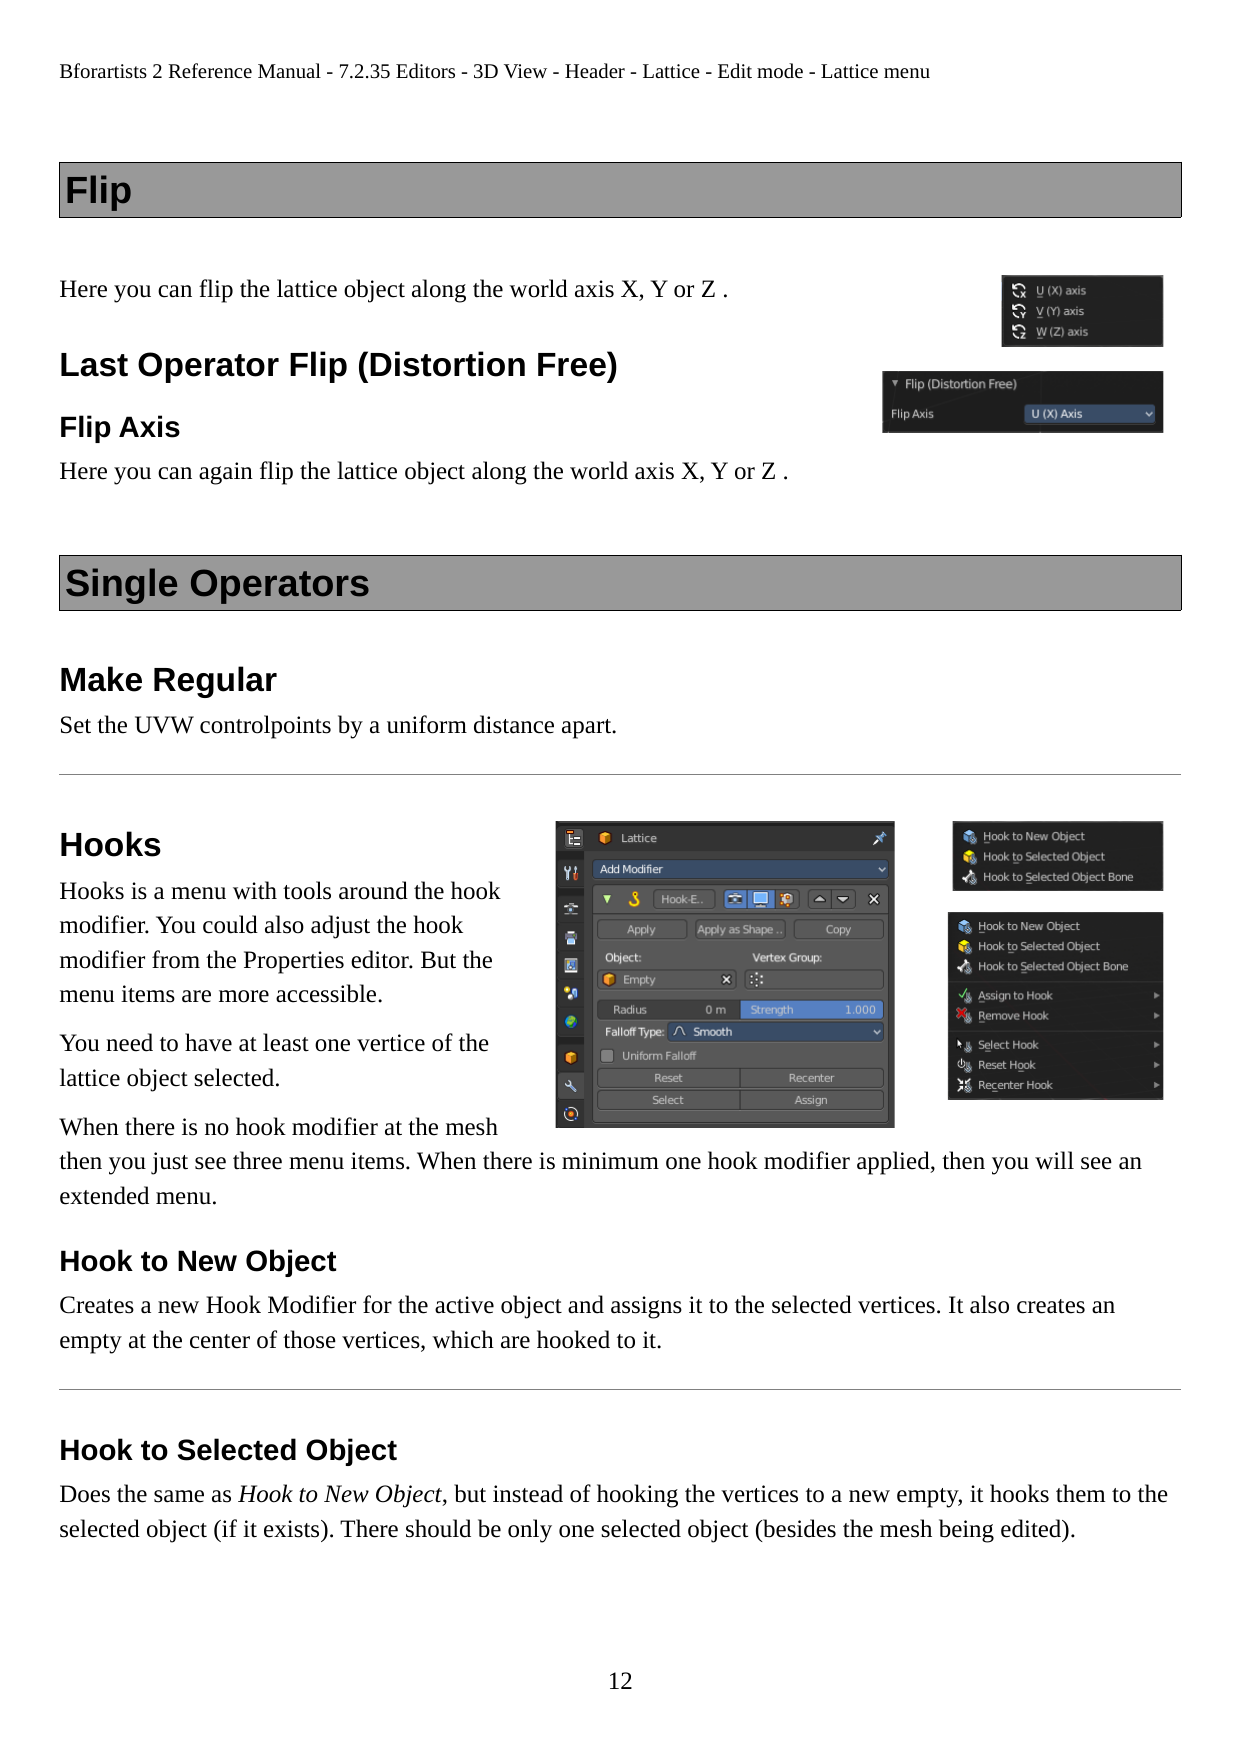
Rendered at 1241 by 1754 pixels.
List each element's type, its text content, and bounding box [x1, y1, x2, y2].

picture [882, 371, 1164, 433]
text When there is no hook modifier at the mesh then you just see three menu items. When there is minimum one hook modifier applied, then you will see an extended menu. [59, 1112, 1181, 1209]
table_header Flip [60, 163, 1181, 217]
picture [952, 821, 1164, 891]
picture [555, 821, 895, 1128]
text Creates a new Hook Modifier for the active object and assigns it to the selected vertices. It also creates an empty at the center of those vertices, which are hooked to it. [59, 1291, 1181, 1354]
text Hooks is a menu with tools around the hook modifier. You could also adjust the hook modifier from the Properties editor. But the menu items are more accessible. [59, 876, 555, 1008]
subtitle [895, 824, 952, 863]
subtitle Hook to New Object [59, 1244, 1181, 1278]
subtitle Hooks [59, 824, 555, 863]
text [895, 1028, 947, 1091]
text You need to have at least one vertice of the lattice object selected. [59, 1028, 555, 1091]
table_header Single Operators [60, 556, 1181, 610]
subtitle Flip Axis [59, 410, 1181, 444]
text Set the UVW controlpoints by a uniform distance apart. [59, 711, 1181, 739]
subtitle [1164, 824, 1181, 863]
subtitle Hook to Selected Object [59, 1433, 1181, 1467]
picture [947, 912, 1164, 1100]
text Here you can flip the lattice object along the world axis X, Y or Z . [59, 274, 1181, 303]
text [895, 876, 1181, 1008]
subtitle Make Regular [59, 659, 1181, 698]
text Does the same as Hook to New Object, but instead of hooking the vertices to a new empty, it hooks them to the selected object (if it exists). There should be only one selected object (besides the mesh being edited). [59, 1479, 1181, 1542]
picture [1001, 275, 1164, 347]
subtitle Last Operator Flip (Distortion Free) [59, 344, 1181, 383]
text Here you can again flip the lattice object along the world axis X, Y or Z . [59, 456, 1181, 485]
